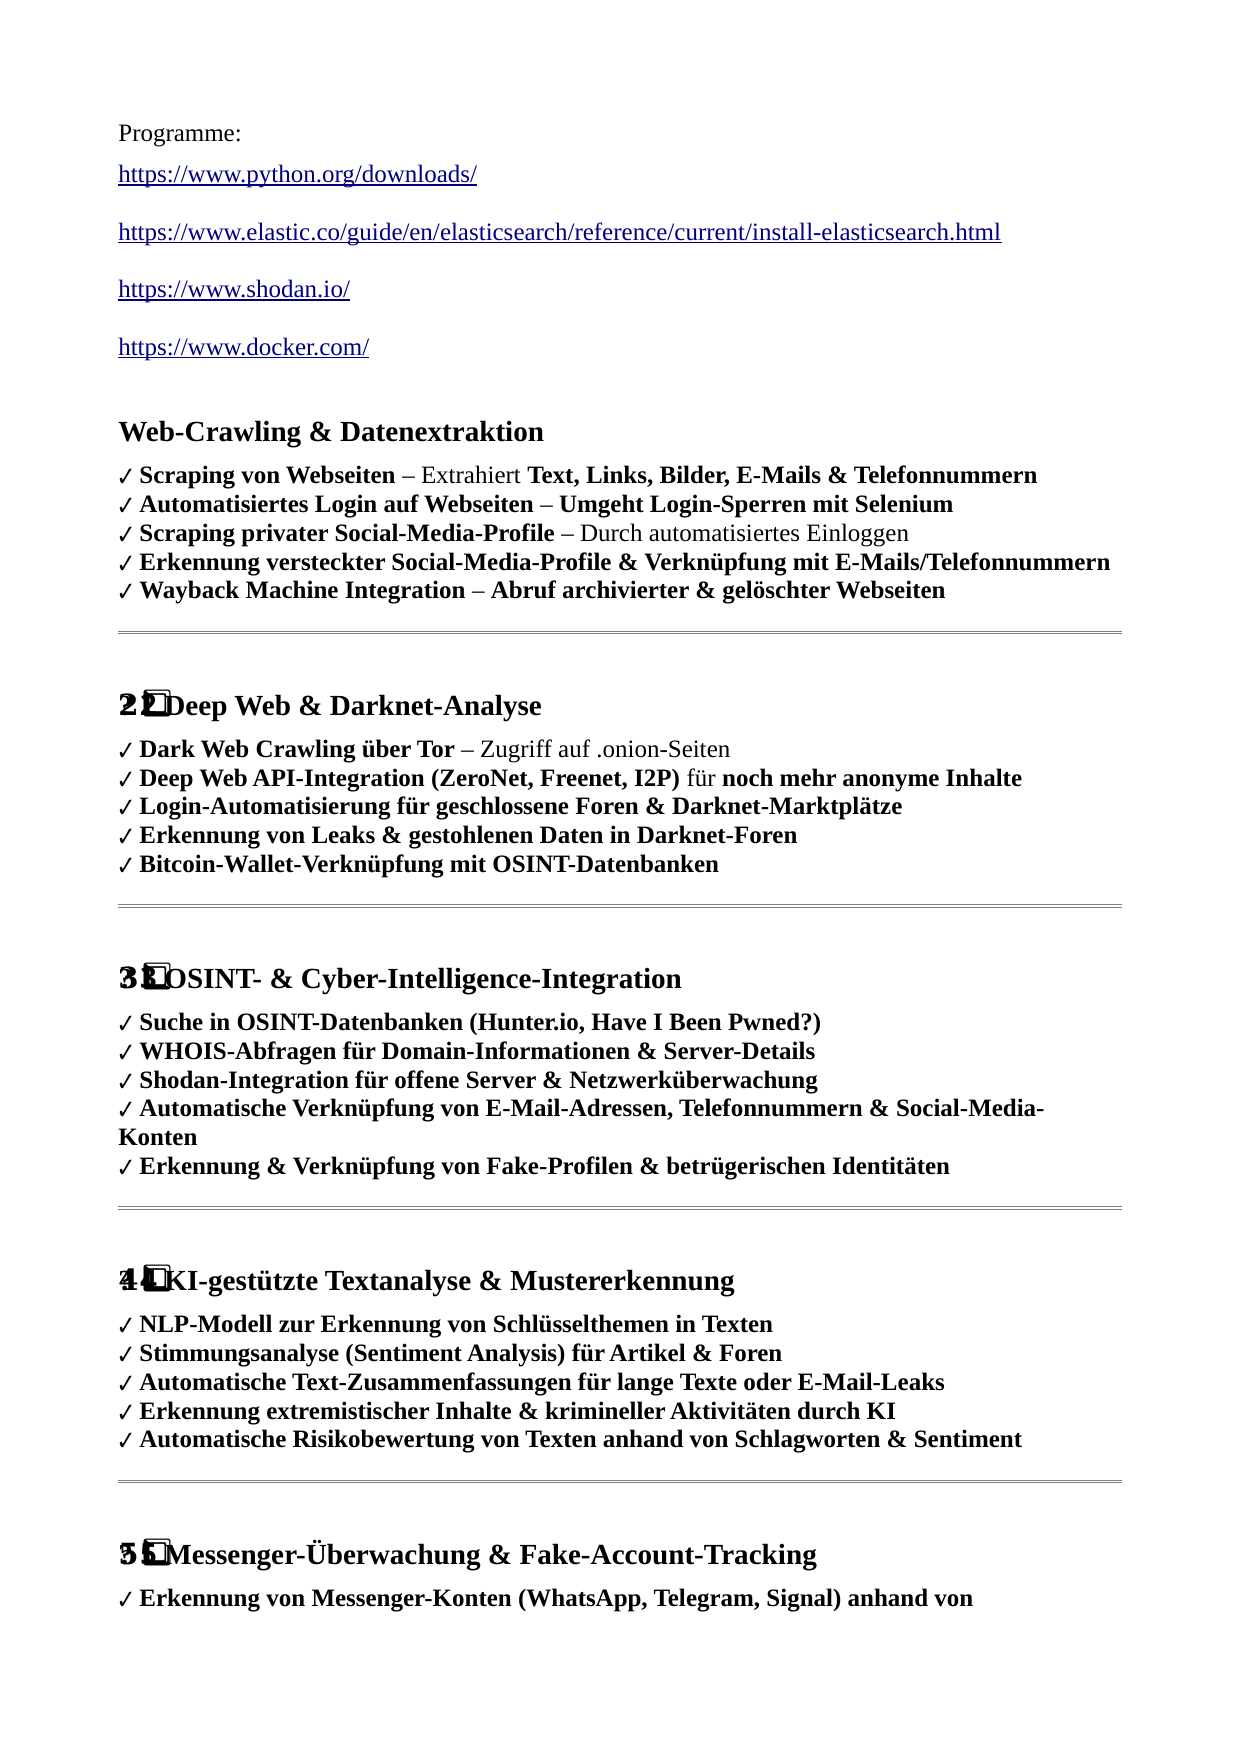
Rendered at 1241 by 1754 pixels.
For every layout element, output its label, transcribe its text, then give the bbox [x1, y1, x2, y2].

text https://www.docker.com/ [118, 332, 1122, 361]
subtitle ? 2️⃣ Deep Web & Darknet-Analyse [118, 688, 1122, 721]
subtitle ? 5️⃣ Messenger-Überwachung & Fake-Account-Tracking [118, 1537, 1122, 1570]
text ✔ Suche in OSINT-Datenbanken (Hunter.io, Have I Been Pwned?) ✔ WHOIS-Abfragen für Domain-Informationen & Server-Details ✔ Shodan-Integration für offene Server & Netzwerküberwachung ✔ Automatische Verknüpfung von E-Mail-Adressen, Telefonnummern & Social-Media-Konten ✔ Erkennung & Verknüpfung von Fake-Profilen & betrügerischen Identitäten [118, 1007, 1122, 1180]
text https://www.python.org/downloads/ [118, 159, 1122, 188]
subtitle ? 3️⃣ OSINT- & Cyber-Intelligence-Integration [118, 961, 1122, 995]
text ✔ Dark Web Crawling über Tor – Zugriff auf .onion-Seiten ✔ Deep Web API-Integration (ZeroNet, Freenet, I2P) für noch mehr anonyme Inhalte ✔ Login-Automatisierung für geschlossene Foren & Darknet-Marktplätze ✔ Erkennung von Leaks & gestohlenen Daten in Darknet-Foren ✔ Bitcoin-Wallet-Verknüpfung mit OSINT-Datenbanken [118, 734, 1122, 878]
text ✔ Erkennung von Messenger-Konten (WhatsApp, Telegram, Signal) anhand von [118, 1583, 1122, 1612]
text ✔ NLP-Modell zur Erkennung von Schlüsselthemen in Texten ✔ Stimmungsanalyse (Sentiment Analysis) für Artikel & Foren ✔ Automatische Text-Zusammenfassungen für lange Texte oder E-Mail-Leaks ✔ Erkennung extremistischer Inhalte & krimineller Aktivitäten durch KI ✔ Automatische Risikobewertung von Texten anhand von Schlagworten & Sentiment [118, 1309, 1122, 1453]
text https://www.elastic.co/guide/en/elasticsearch/reference/current/install-elasticsearch.html [118, 217, 1122, 246]
text https://www.shodan.io/ [118, 274, 1122, 303]
subtitle Web-Crawling & Datenextraktion [118, 414, 1122, 448]
text Programme: [118, 118, 1122, 147]
text ✔ Scraping von Webseiten – Extrahiert Text, Links, Bilder, E-Mails & Telefonnummern ✔ Automatisiertes Login auf Webseiten – Umgeht Login-Sperren mit Selenium ✔ Scraping privater Social-Media-Profile – Durch automatisiertes Einloggen ✔ Erkennung versteckter Social-Media-Profile & Verknüpfung mit E-Mails/Telefonnummern ✔ Wayback Machine Integration – Abruf archivierter & gelöschter Webseiten [118, 460, 1122, 604]
subtitle ? 4️⃣ KI-gestützte Textanalyse & Mustererkennung [118, 1263, 1122, 1297]
